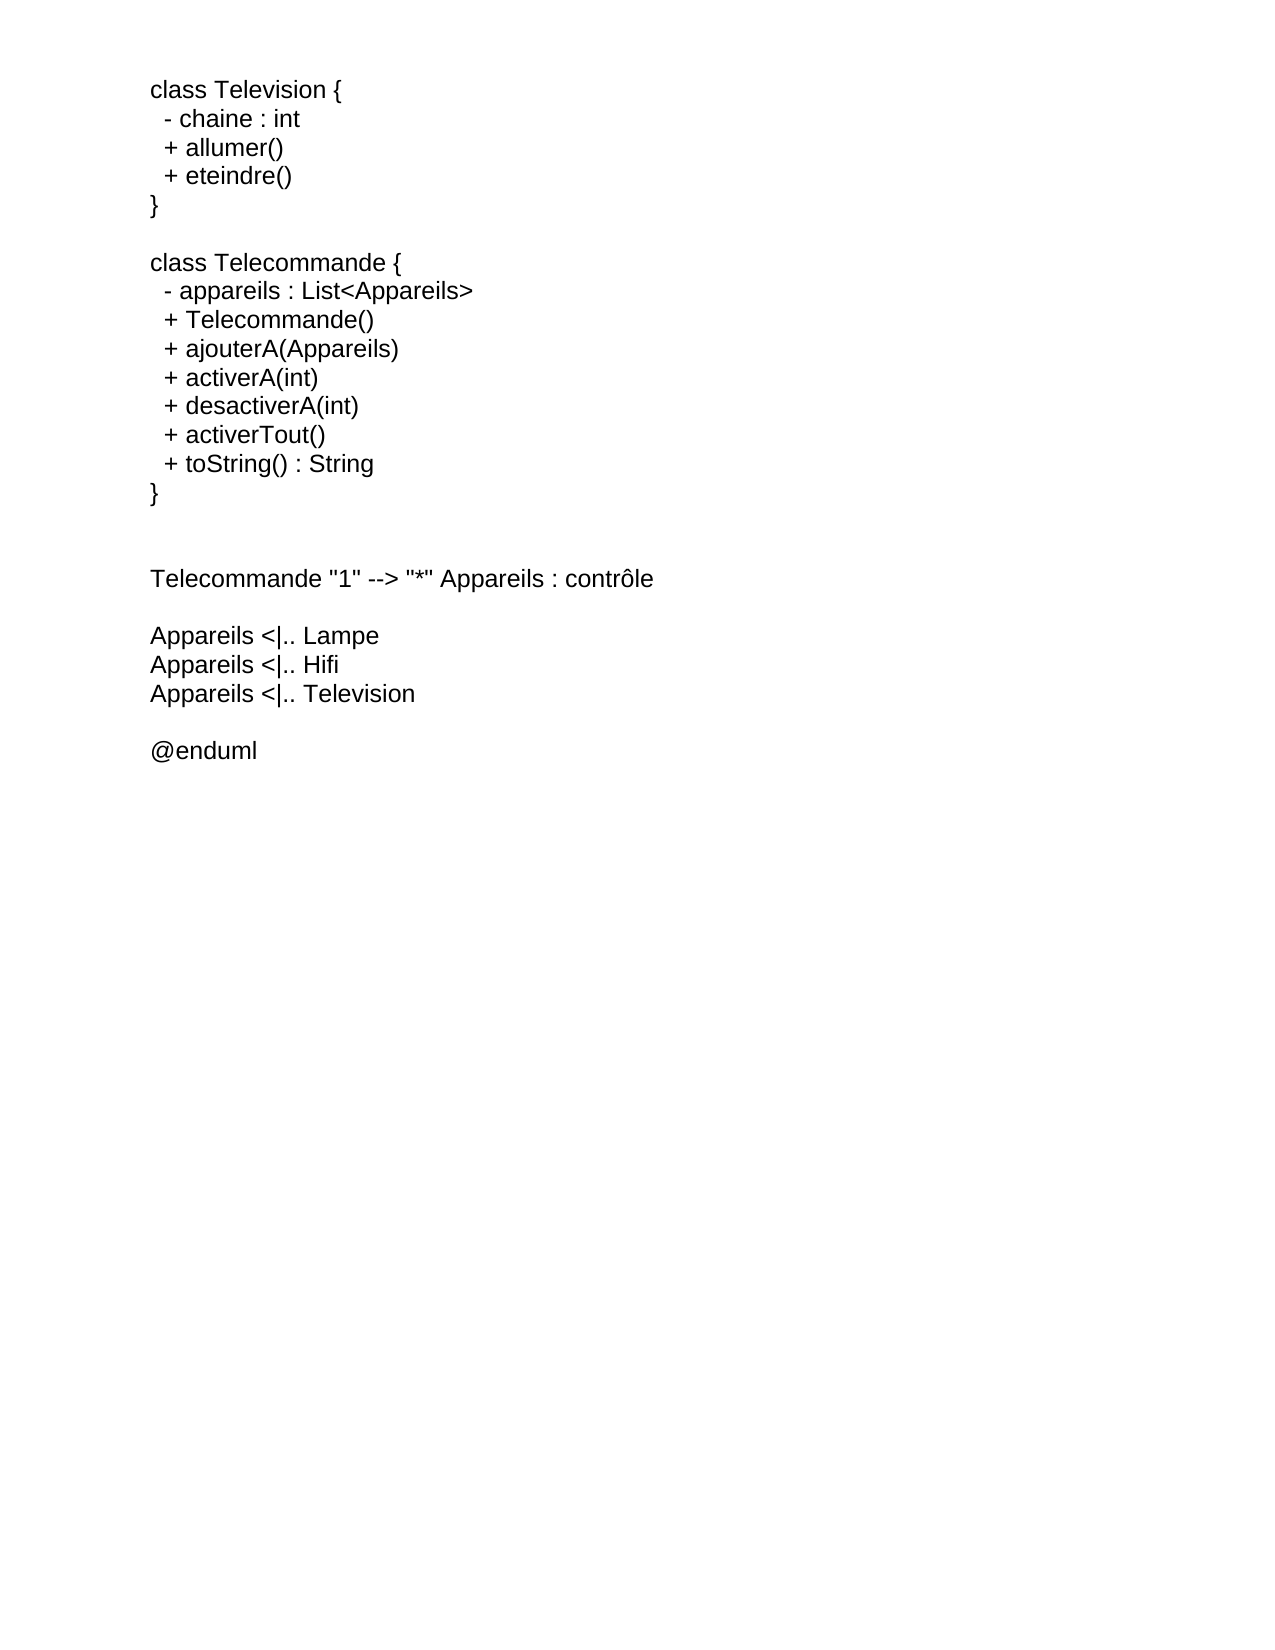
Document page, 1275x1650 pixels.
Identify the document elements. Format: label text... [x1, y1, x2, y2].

text + activerTout() [150, 420, 1125, 449]
text - chaine : int [150, 104, 1125, 132]
text @enduml [150, 736, 1125, 765]
text + activerA(int) [150, 362, 1125, 391]
text + allumer() [150, 132, 1125, 161]
text + toString() : String [150, 449, 1125, 477]
text Appareils <|.. Hifi [150, 650, 1125, 679]
text + Telecommande() [150, 305, 1125, 334]
text Appareils <|.. Lampe [150, 621, 1125, 650]
text } [150, 190, 1125, 219]
text + eteindre() [150, 161, 1125, 190]
text Telecommande "1" --> "*" Appareils : contrôle [150, 564, 1125, 592]
text - appareils : List<Appareils> [150, 276, 1125, 305]
text class Telecommande { [150, 247, 1125, 276]
text } [150, 477, 1125, 506]
text + ajouterA(Appareils) [150, 334, 1125, 362]
text class Television { [150, 75, 1125, 104]
text Appareils <|.. Television [150, 679, 1125, 707]
text + desactiverA(int) [150, 391, 1125, 420]
